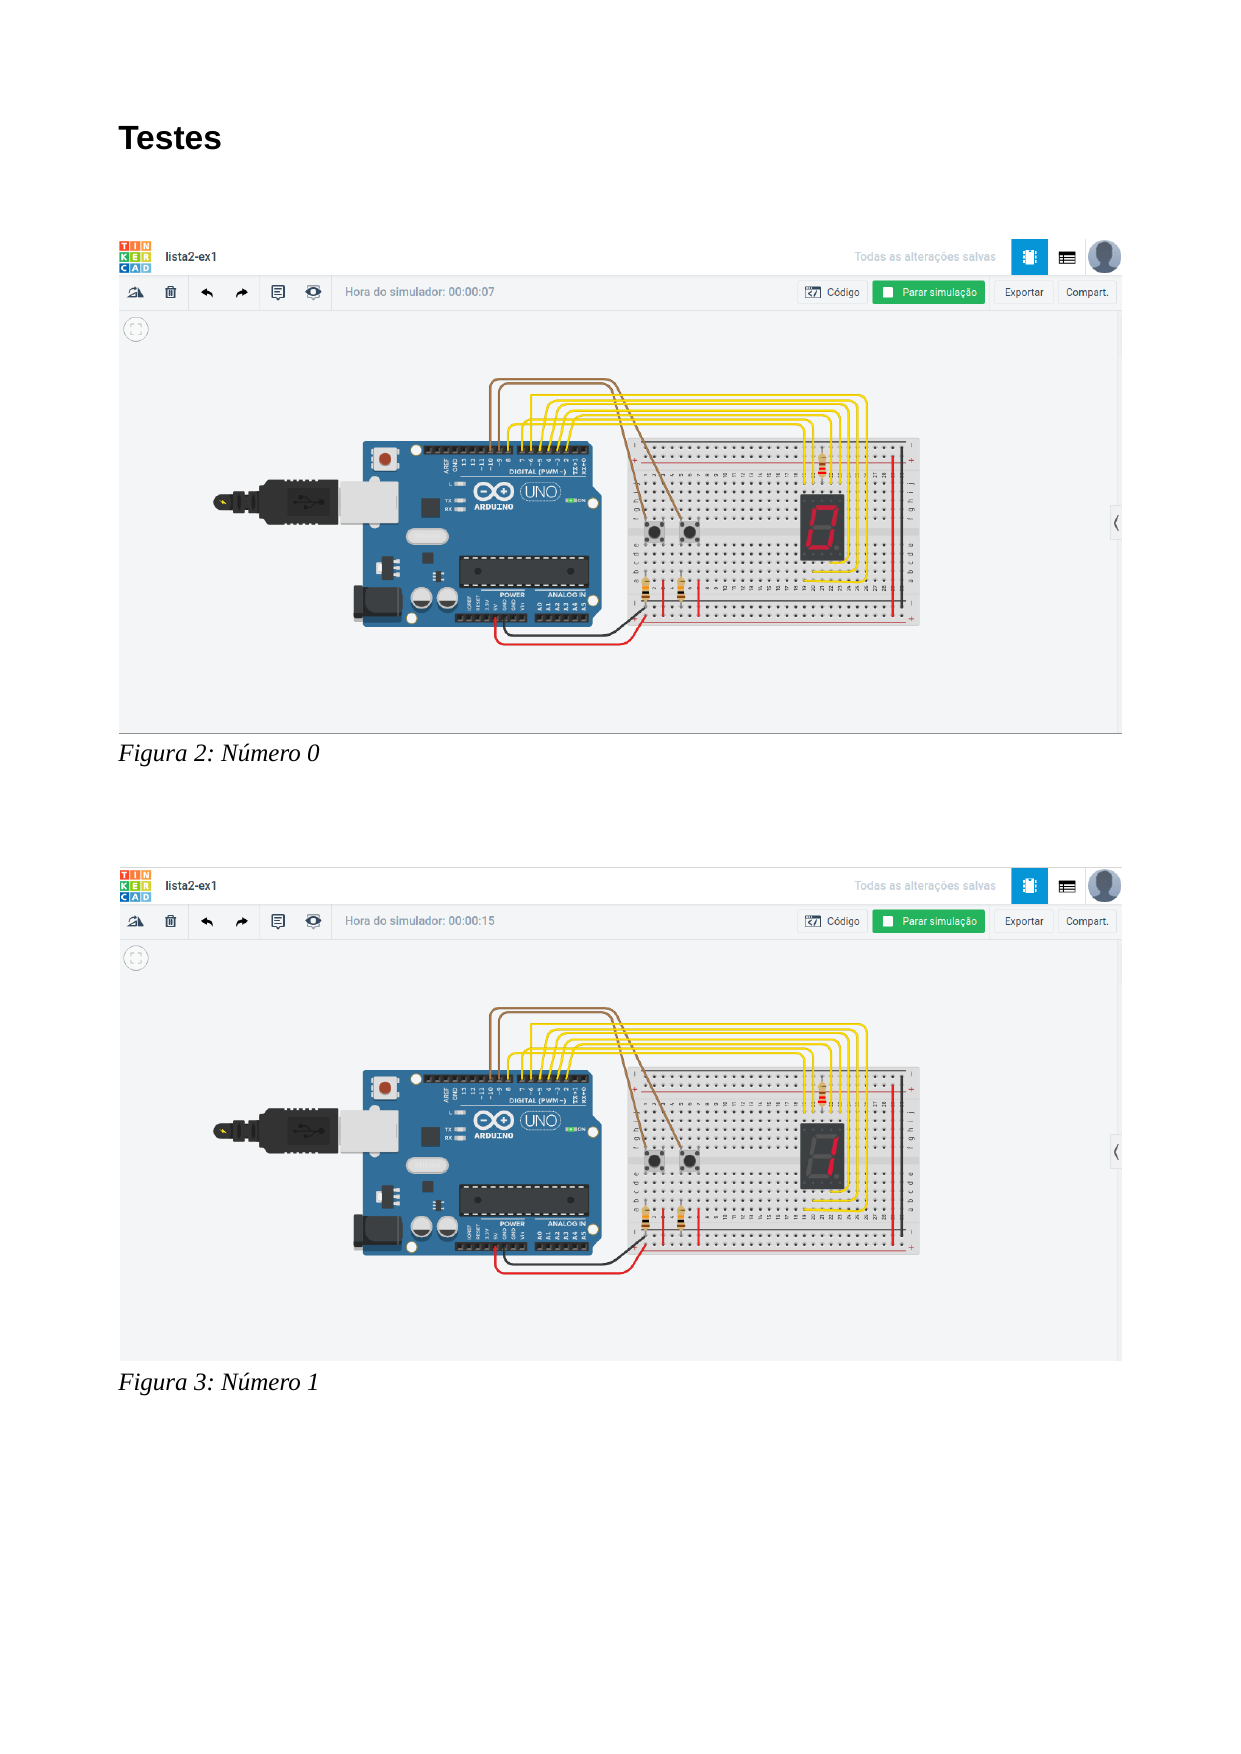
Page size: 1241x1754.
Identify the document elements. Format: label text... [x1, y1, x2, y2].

subtitle Testes [118, 118, 1122, 157]
text Figura 3: Número 1 [118, 1362, 1122, 1396]
picture [118, 866, 1123, 1362]
picture [118, 239, 1123, 734]
text Figura 2: Número 0 [118, 734, 1122, 767]
picture [1024, 251, 1033, 264]
